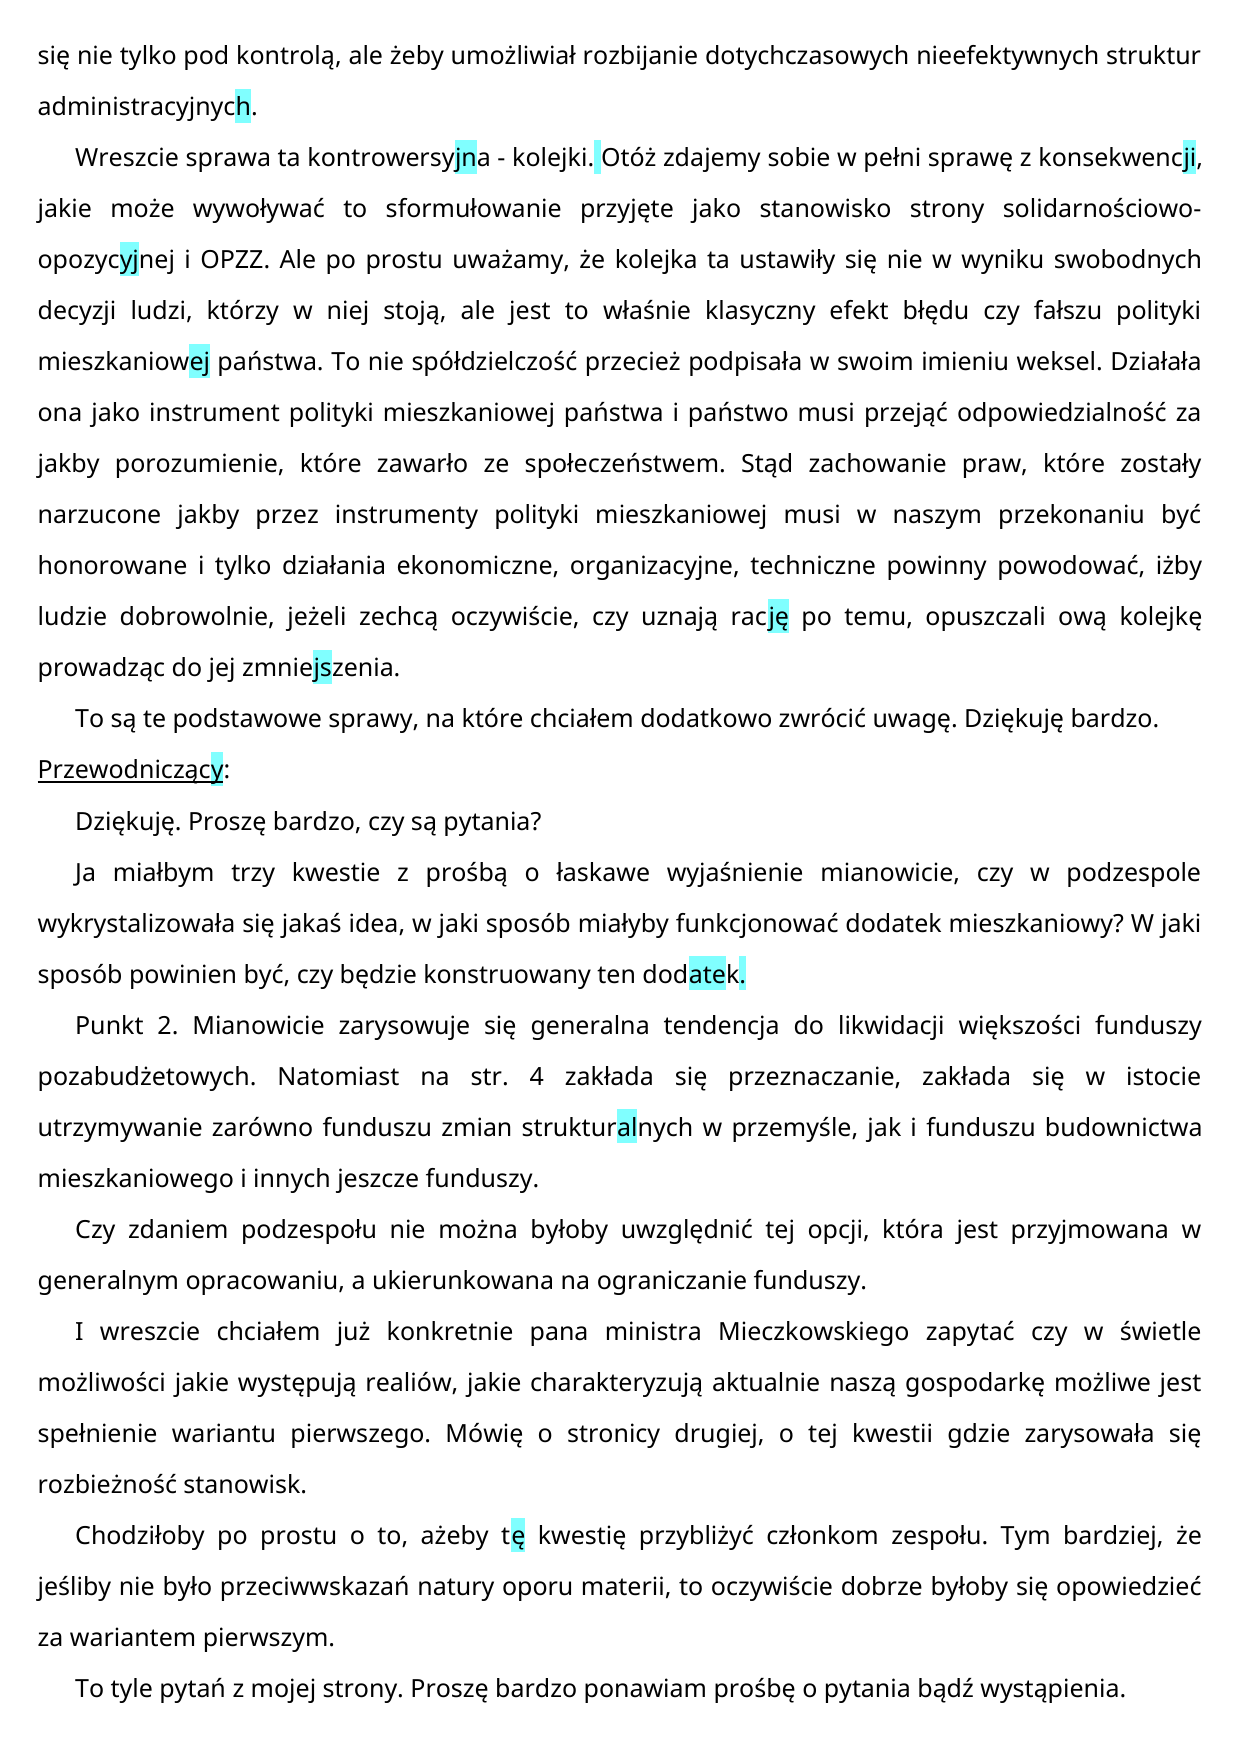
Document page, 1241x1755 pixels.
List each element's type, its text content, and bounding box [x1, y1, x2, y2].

text To są te podstawowe sprawy, na które chciałem dodatkowo zwrócić uwagę. Dziękuję bardzo. [37, 701, 1203, 735]
text I wreszcie chciałem już konkretnie pana ministra Mieczkowskiego zapytać czy w świetle możliwości jakie występują realiów, jakie charakteryzują aktualnie naszą gospodarkę możliwe jest spełnienie wariantu pierwszego. Mówię o stronicy drugiej, o tej kwestii gdzie zarysowała się rozbieżność stanowisk. [37, 1313, 1203, 1501]
text To tyle pytań z mojej strony. Proszę bardzo ponawiam prośbę o pytania bądź wystąpienia. [37, 1671, 1203, 1705]
text Ja miałbym trzy kwestie z prośbą o łaskawe wyjaśnienie mianowicie, czy w podzespole wykrystalizowała się jakaś idea, w jaki sposób miałyby funkcjonować dodatek mieszkaniowy? W jaki sposób powinien być, czy będzie konstruowany ten dodatek. [37, 854, 1203, 990]
text Przewodniczący: [37, 752, 1203, 786]
text Punkt 2. Mianowicie zarysowuje się generalna tendencja do likwidacji większości funduszy pozabudżetowych. Natomiast na str. 4 zakłada się przeznaczanie, zakłada się w istocie utrzymywanie zarówno funduszu zmian strukturalnych w przemyśle, jak i funduszu budownictwa mieszkaniowego i innych jeszcze funduszy. [37, 1007, 1203, 1194]
text się nie tylko pod kontrolą, ale żeby umożliwiał rozbijanie dotychczasowych nieefektywnych struktur administracyjnych. [37, 37, 1203, 123]
text Dziękuję. Proszę bardzo, czy są pytania? [37, 803, 1203, 837]
text Czy zdaniem podzespołu nie można byłoby uwzględnić tej opcji, która jest przyjmowana w generalnym opracowaniu, a ukierunkowana na ograniczanie funduszy. [37, 1211, 1203, 1297]
text Wreszcie sprawa ta kontrowersyjna - kolejki. Otóż zdajemy sobie w pełni sprawę z konsekwencji, jakie może wywoływać to sformułowanie przyjęte jako stanowisko strony solidarnościowo-opozycyjnej i OPZZ. Ale po prostu uważamy, że kolejka ta ustawiły się nie w wyniku swobodnych decyzji ludzi, którzy w niej stoją, ale jest to właśnie klasyczny efekt błędu czy fałszu polityki mieszkaniowej państwa. To nie spółdzielczość przecież podpisała w swoim imieniu weksel. Działała ona jako instrument polityki mieszkaniowej państwa i państwo musi przejąć odpowiedzialność za jakby porozumienie, które zawarło ze społeczeństwem. Stąd zachowanie praw, które zostały narzucone jakby przez instrumenty polityki mieszkaniowej musi w naszym przekonaniu być honorowane i tylko działania ekonomiczne, organizacyjne, techniczne powinny powodować, iżby ludzie dobrowolnie, jeżeli zechcą oczywiście, czy uznają rację po temu, opuszczali ową kolejkę prowadząc do jej zmniejszenia. [37, 139, 1203, 684]
text Chodziłoby po prostu o to, ażeby tę kwestię przybliżyć członkom zespołu. Tym bardziej, że jeśliby nie było przeciwwskazań natury oporu materii, to oczywiście dobrze byłoby się opowiedzieć za wariantem pierwszym. [37, 1518, 1203, 1654]
